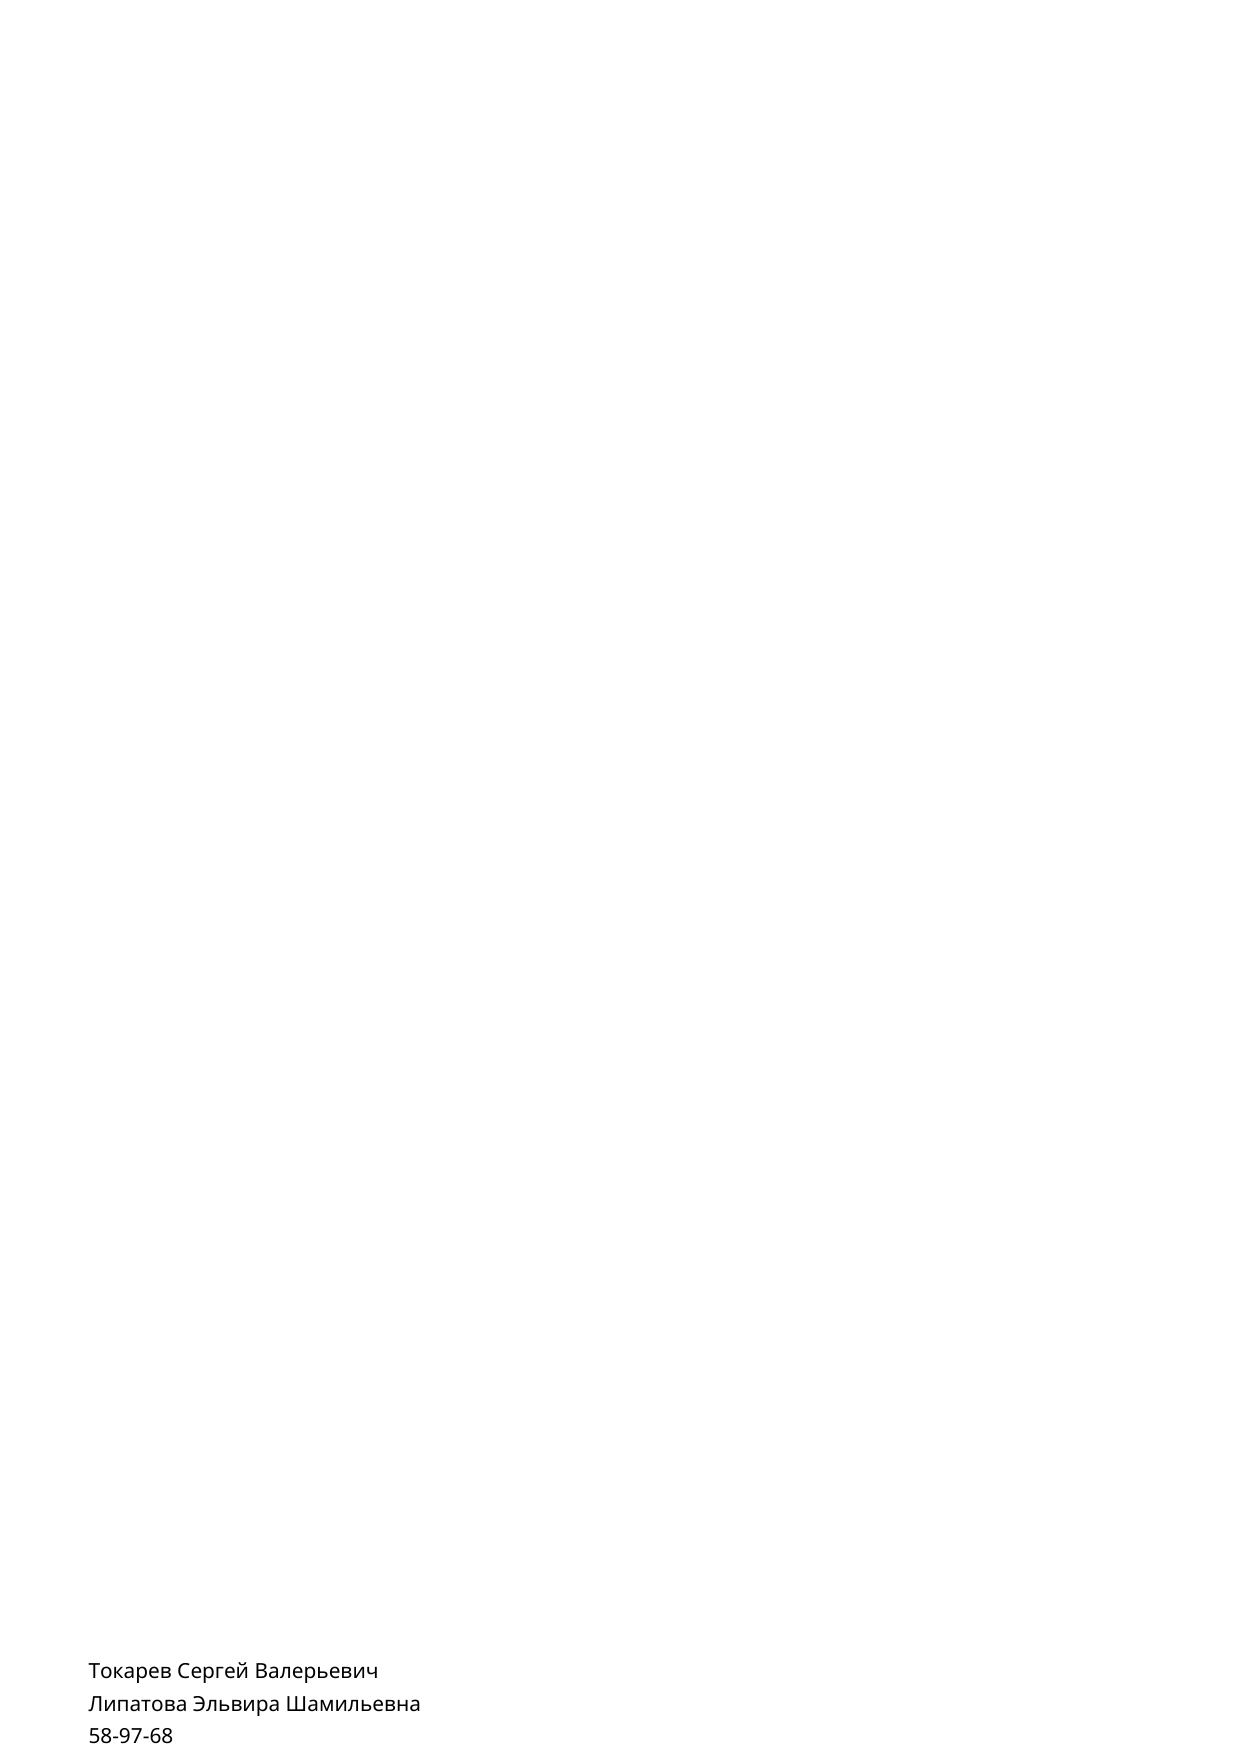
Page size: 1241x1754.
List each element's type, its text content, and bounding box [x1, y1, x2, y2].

text Липатова Эльвира Шамильевна [88, 1689, 457, 1717]
text 58-97-68 [88, 1722, 457, 1746]
text Токарев Сергей Валерьевич [88, 1656, 457, 1685]
